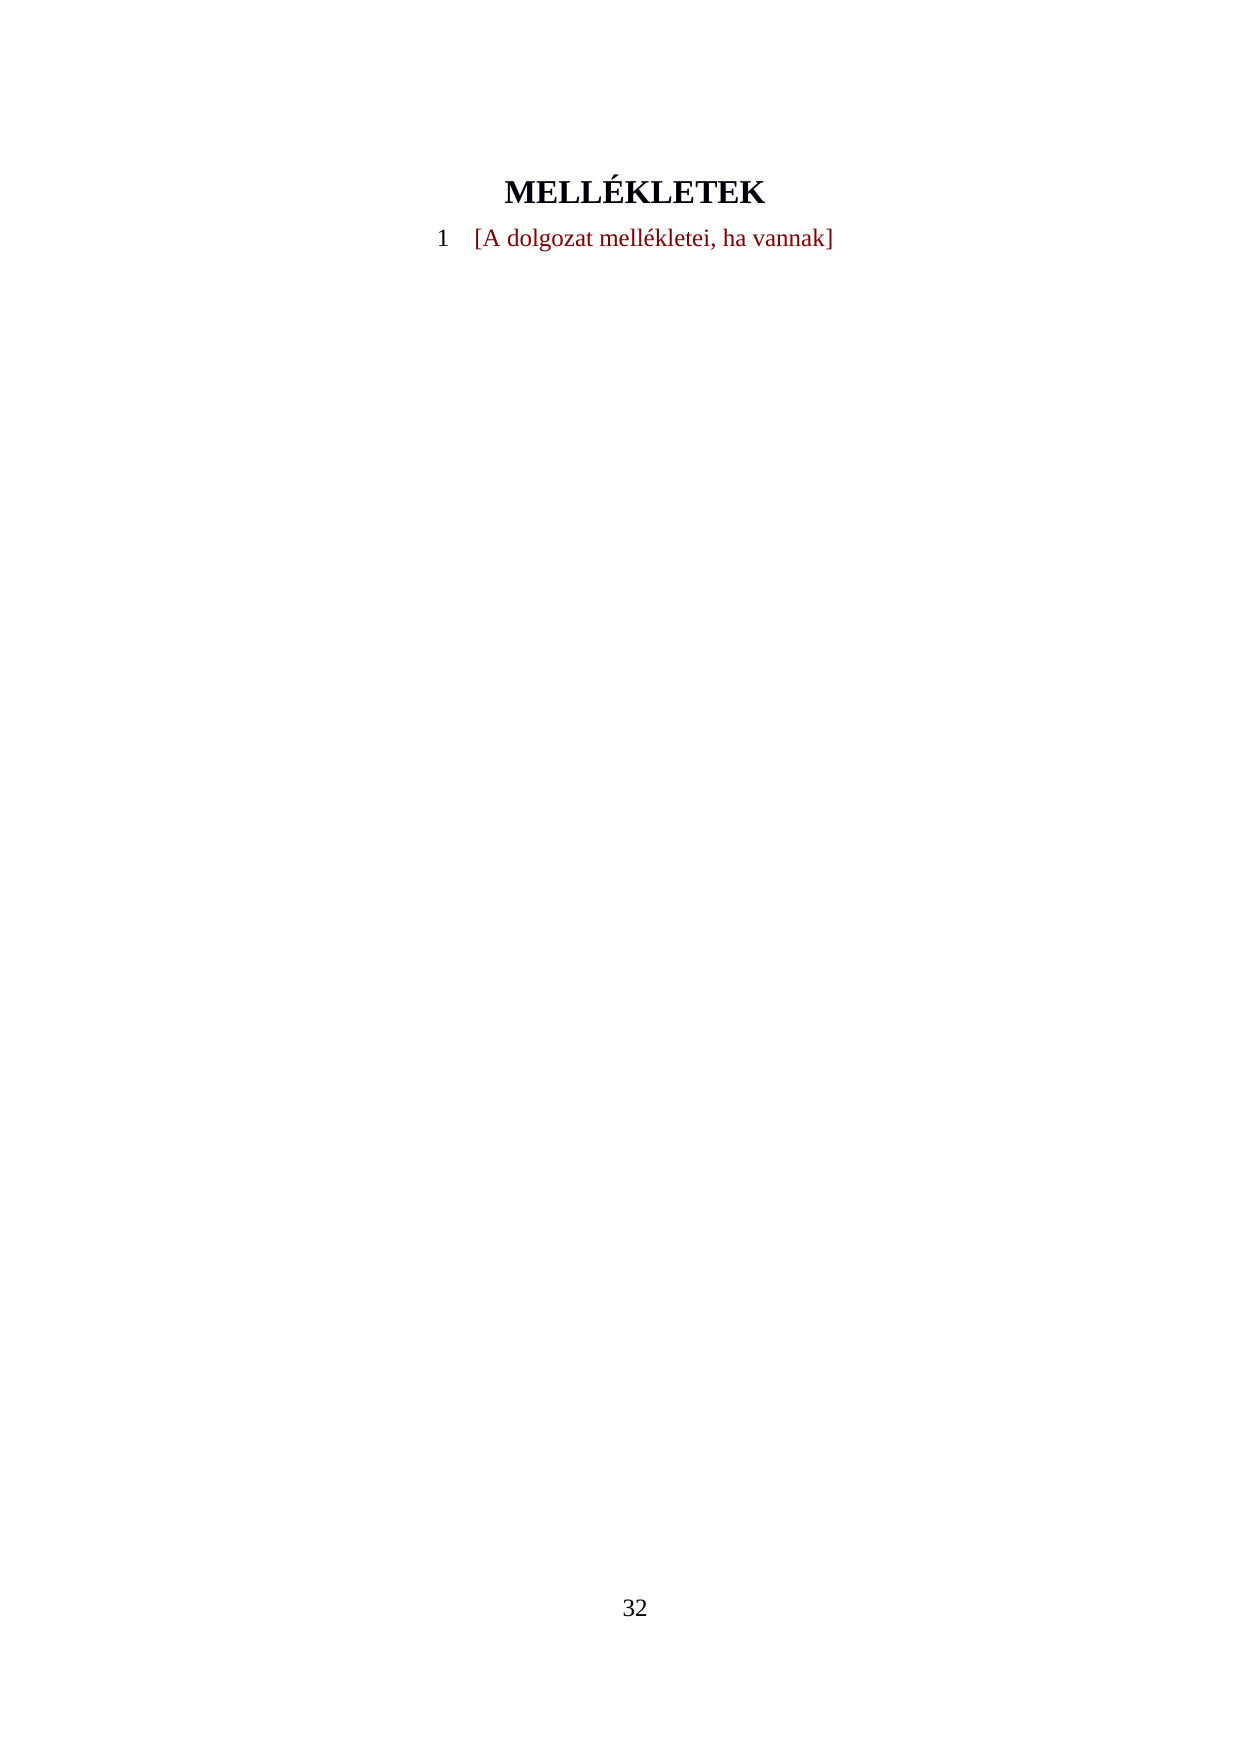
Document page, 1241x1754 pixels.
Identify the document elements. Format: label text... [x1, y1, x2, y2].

subtitle Mellékletek [177, 173, 1092, 211]
list [A dolgozat mellékletei, ha vannak] [177, 223, 1092, 252]
